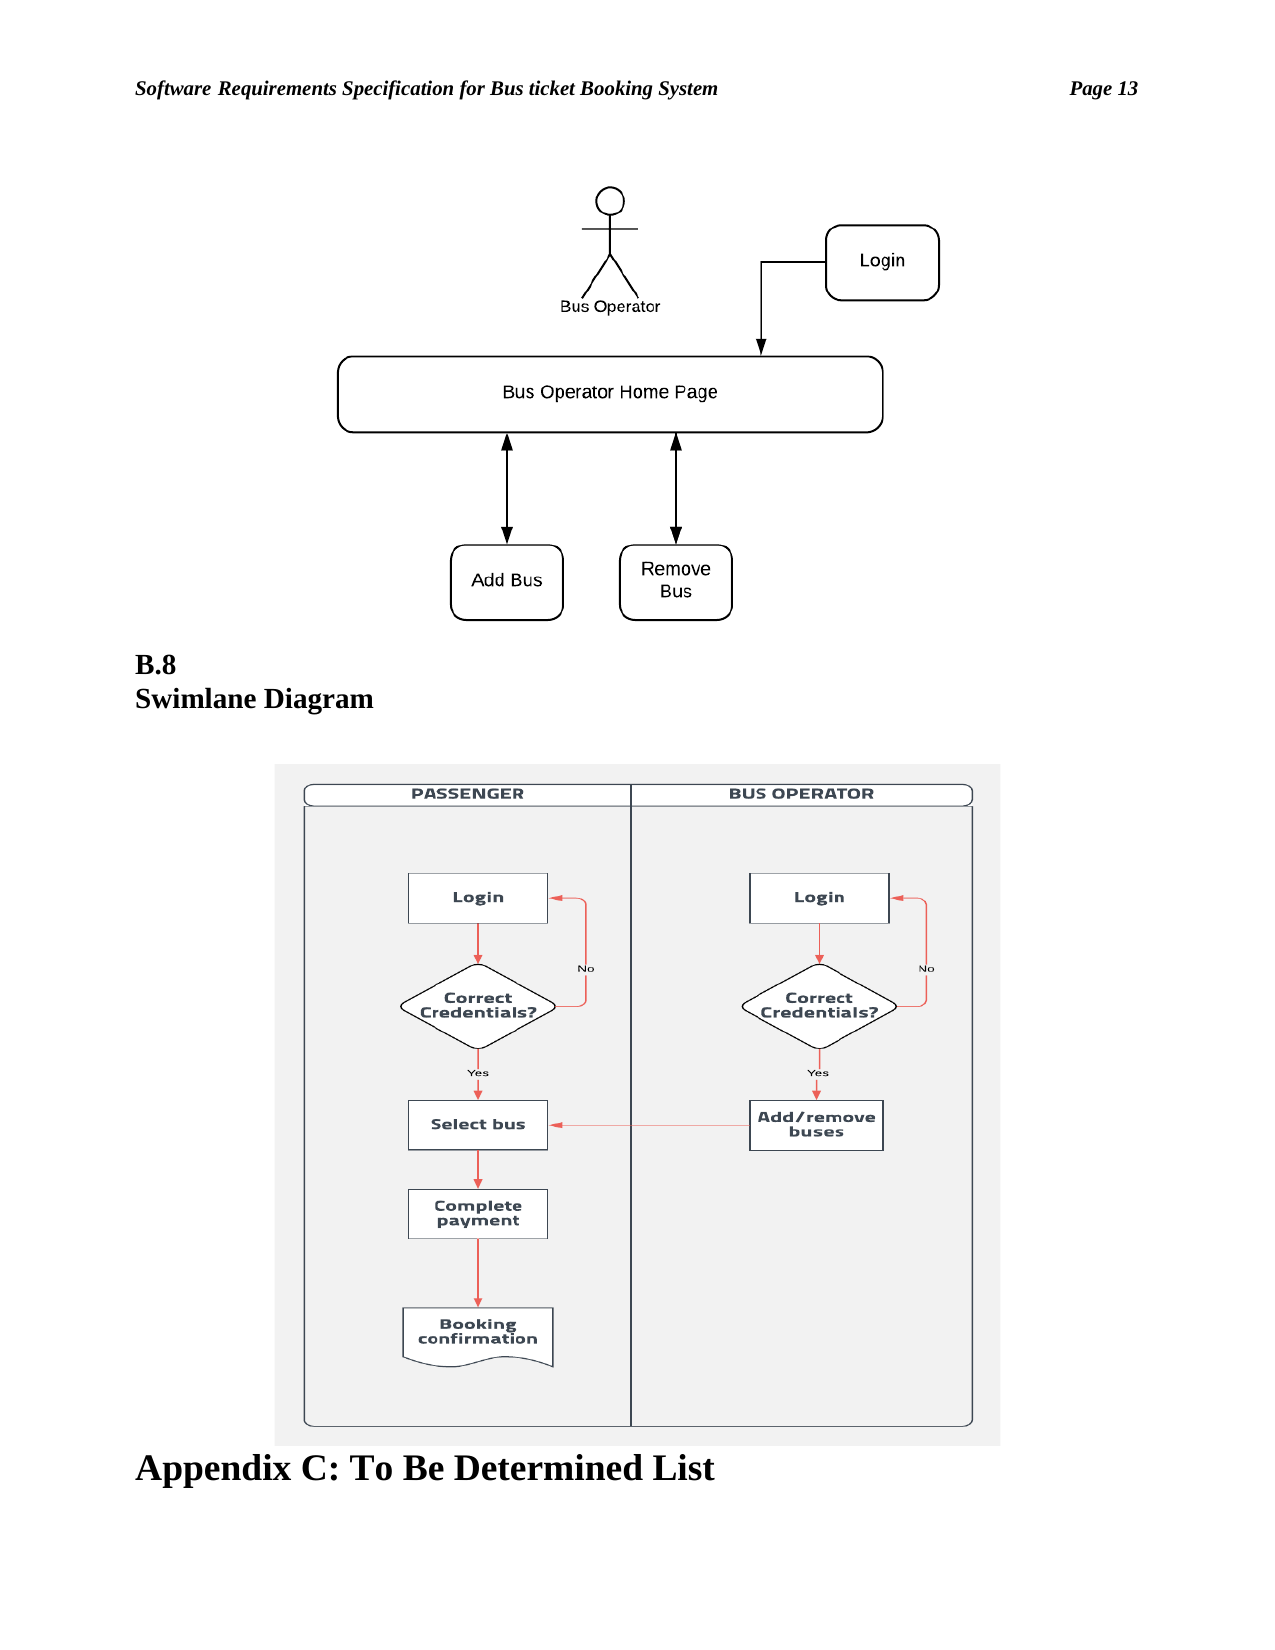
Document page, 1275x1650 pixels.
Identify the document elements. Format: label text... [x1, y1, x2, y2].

text Appendix C: To Be Determined List [135, 1297, 1140, 1489]
text B.8 Swimlane Diagram [135, 647, 1140, 714]
picture [300, 150, 976, 657]
picture [274, 764, 1001, 1446]
